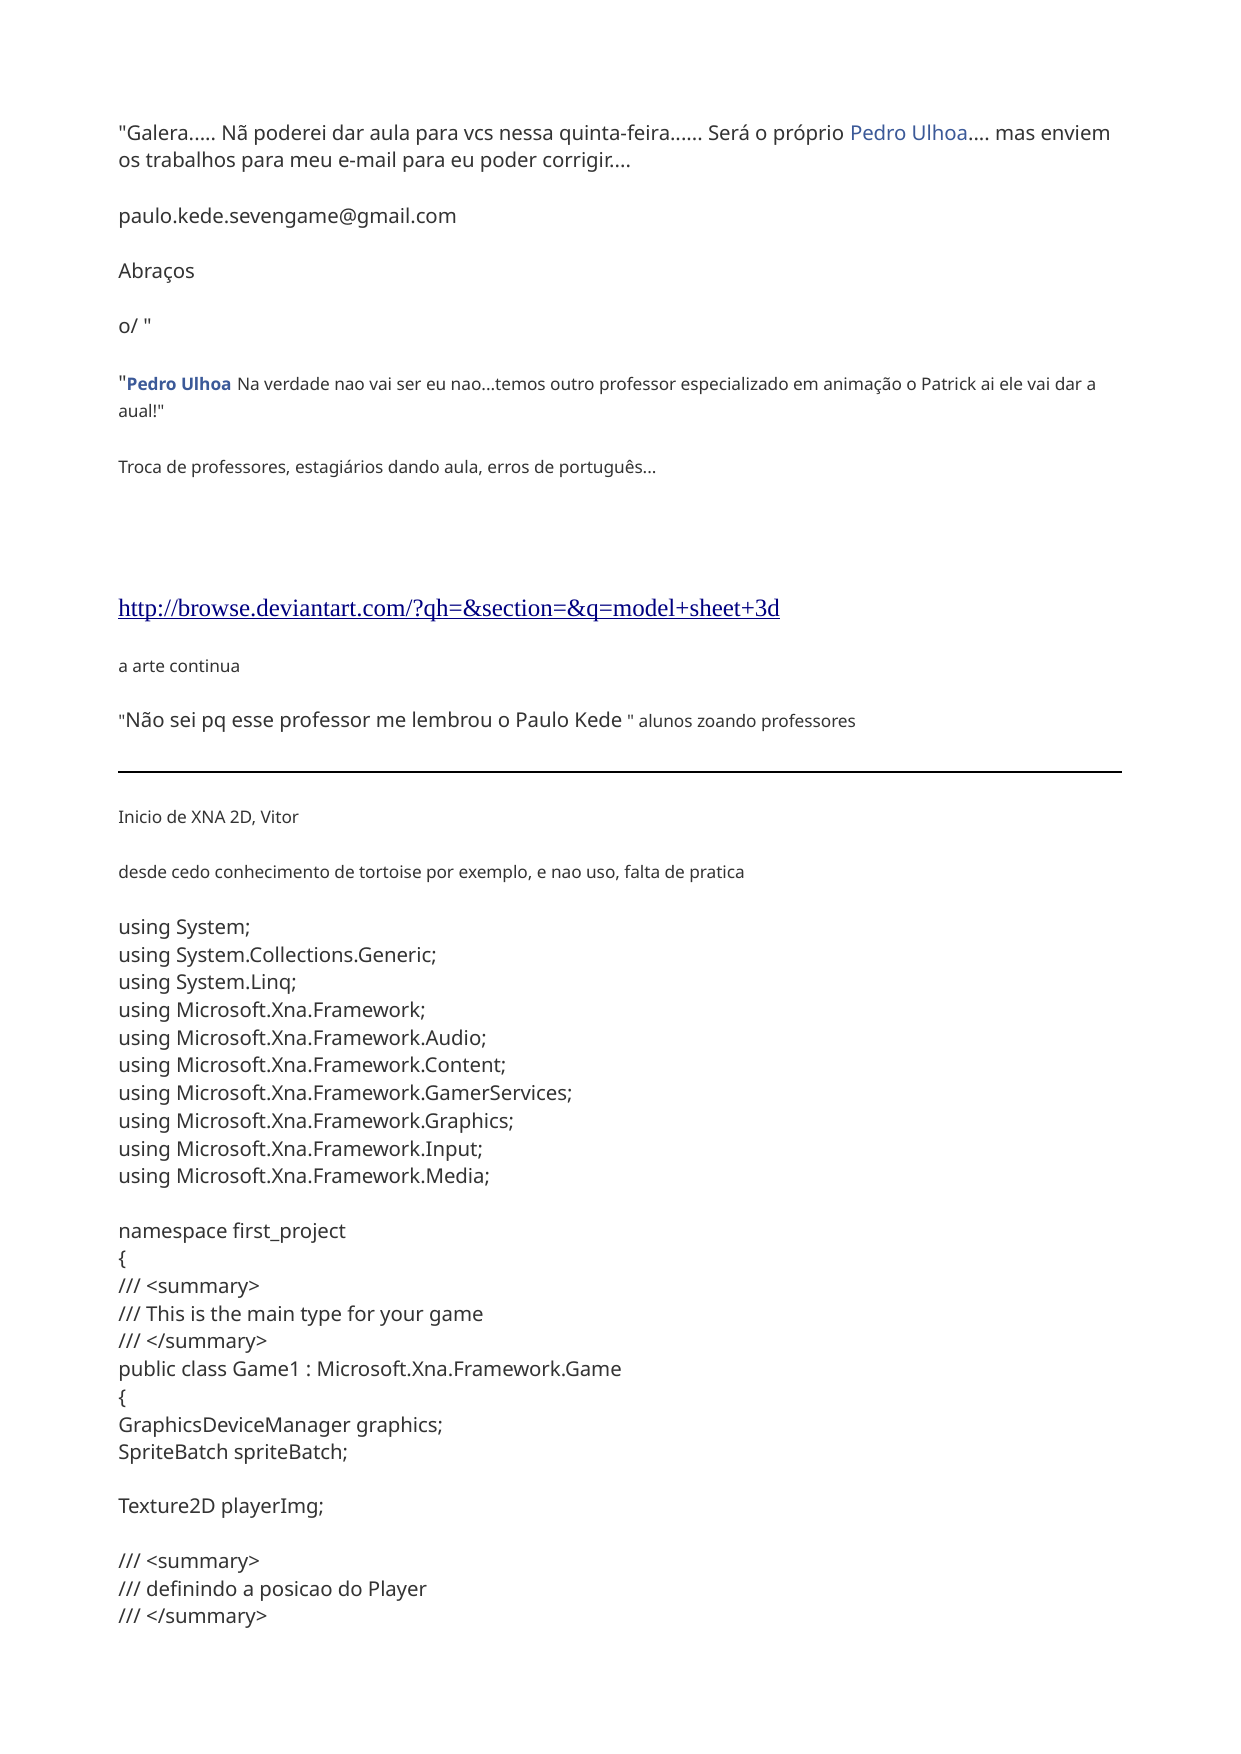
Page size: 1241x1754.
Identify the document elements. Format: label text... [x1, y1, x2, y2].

text "Galera..... Nã poderei dar aula para vcs nessa quinta-feira...... Será o próprio Pedro Ulhoa.... mas enviem os trabalhos para meu e-mail para eu poder corrigir.... paulo.kede.sevengame@gmail.com Abraços o/ " [118, 118, 1122, 340]
text "Pedro Ulhoa Na verdade nao vai ser eu nao...temos outro professor especializado em animação o Patrick ai ele vai dar a aual!" [118, 368, 1122, 423]
text Inicio de XNA 2D, Vitor [118, 802, 1122, 828]
text "Não sei pq esse professor me lembrou o Paulo Kede " alunos zoando professores [118, 706, 1122, 734]
text desde cedo conhecimento de tortoise por exemplo, e nao uso, falta de pratica [118, 857, 1122, 884]
text http://browse.deviantart.com/?qh=&section=&q=model+sheet+3d [118, 593, 1122, 622]
text Troca de professores, estagiários dando aula, erros de português... [118, 452, 1122, 478]
text a arte continua [118, 651, 1122, 677]
text using System; using System.Collections.Generic; using System.Linq; using Microsoft.Xna.Framework; using Microsoft.Xna.Framework.Audio; using Microsoft.Xna.Framework.Content; using Microsoft.Xna.Framework.GamerServices; using Microsoft.Xna.Framework.Graphics; using Microsoft.Xna.Framework.Input; using Microsoft.Xna.Framework.Media; namespace first_project { /// <summary> /// This is the main type for your game /// </summary> public class Game1 : Microsoft.Xna.Framework.Game { GraphicsDeviceManager graphics; SpriteBatch spriteBatch; Texture2D playerImg; /// <summary> /// definindo a posicao do Player /// </summary> [118, 913, 1122, 1629]
